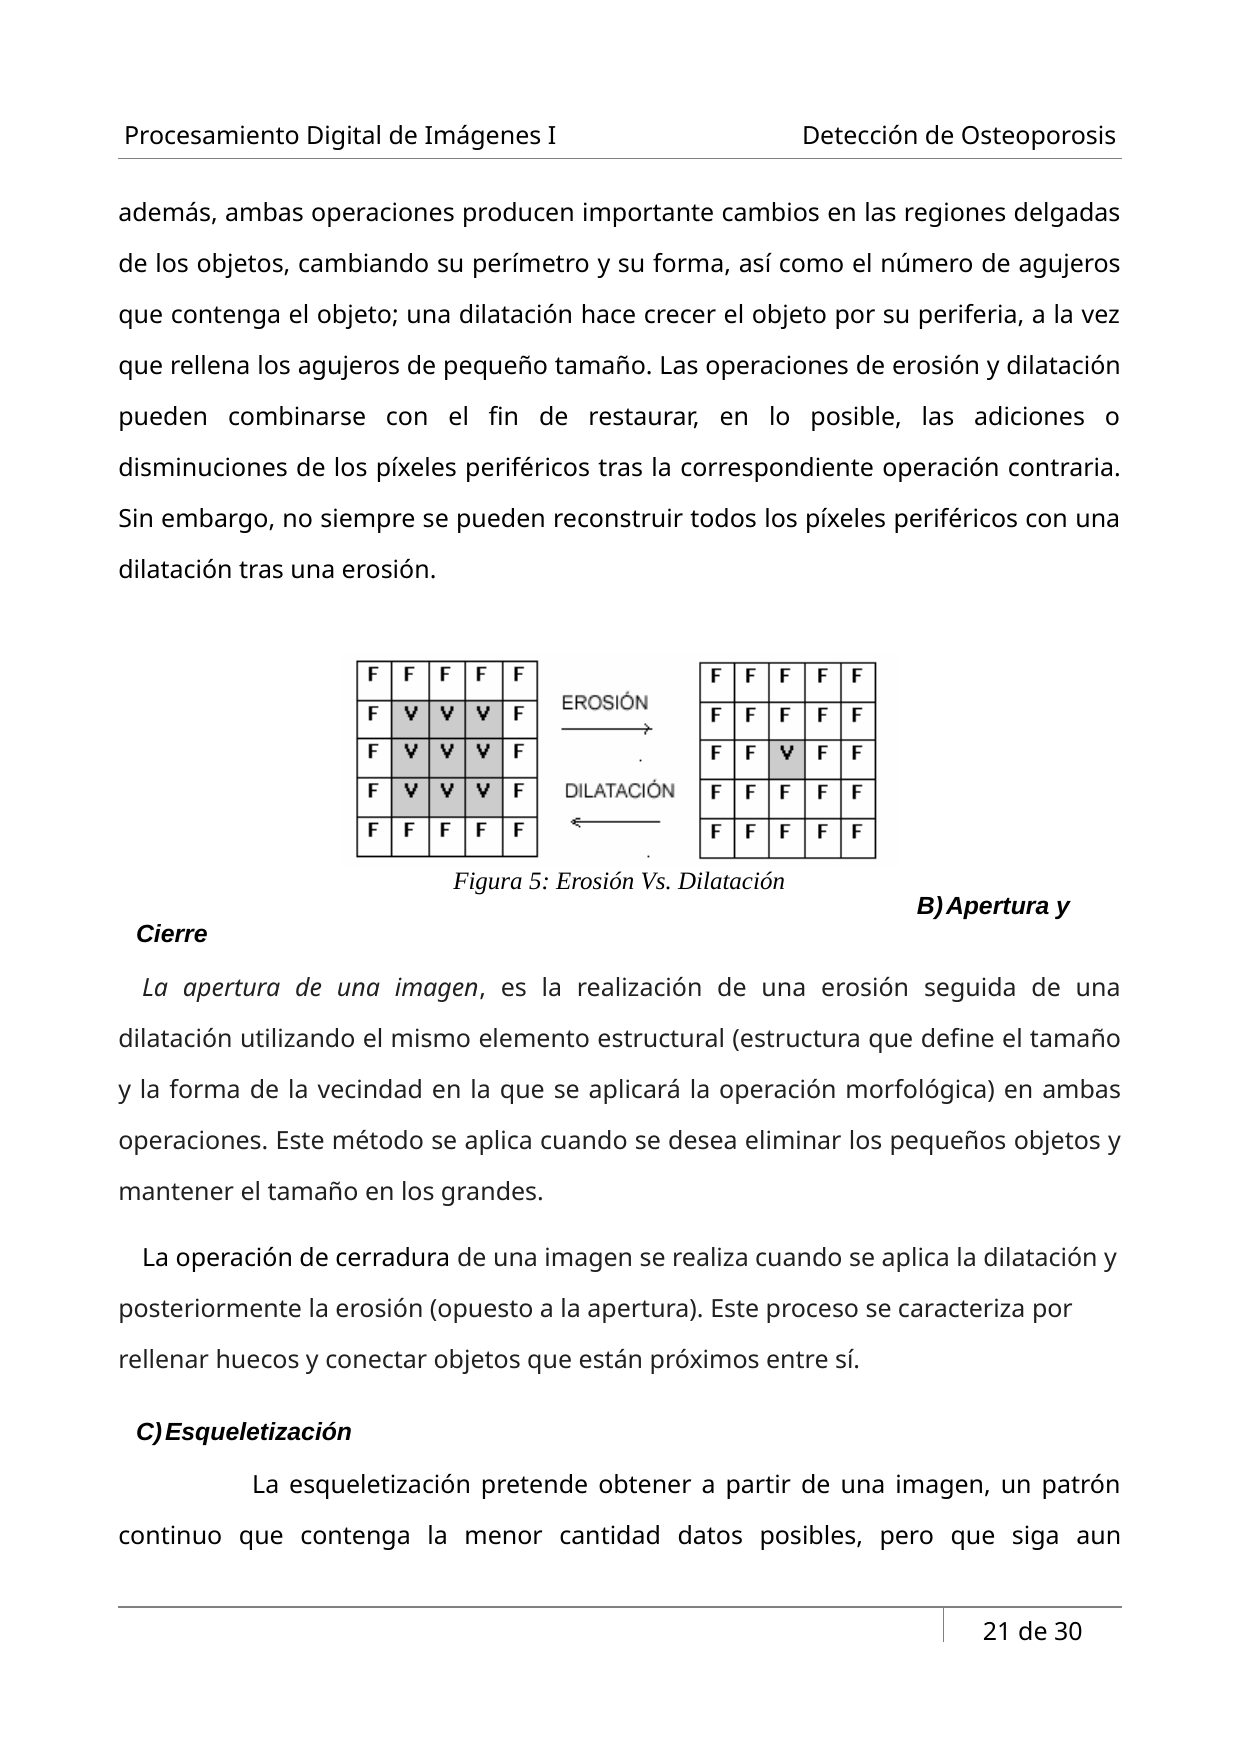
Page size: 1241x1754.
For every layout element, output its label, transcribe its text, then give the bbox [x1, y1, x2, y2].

text La apertura de una imagen, es la realización de una erosión seguida de una dilatación utilizando el mismo elemento estructural (estructura que define el tamaño y la forma de la vecindad en la que se aplicará la operación morfológica) en ambas operaciones. Este método se aplica cuando se desea eliminar los pequeños objetos y mantener el tamaño en los grandes. [118, 969, 1122, 1207]
picture [341, 653, 900, 867]
subtitle Apertura y Cierre [133, 891, 1122, 948]
text La esqueletización pretende obtener a partir de una imagen, un patrón continuo que contenga la menor cantidad datos posibles, pero que siga aun [118, 1467, 1122, 1552]
text Figura 5: Erosión Vs. Dilatación [341, 867, 899, 895]
text además, ambas operaciones producen importante cambios en las regiones delgadas de los objetos, cambiando su perímetro y su forma, así como el número de agujeros que contenga el objeto; una dilatación hace crecer el objeto por su periferia, a la vez que rellena los agujeros de pequeño tamaño. Las operaciones de erosión y dilatación pueden combinarse con el fin de restaurar, en lo posible, las adiciones o disminuciones de los píxeles periféricos tras la correspondiente operación contraria. Sin embargo, no siempre se pueden reconstruir todos los píxeles periféricos con una dilatación tras una erosión. [118, 195, 1122, 586]
subtitle Esqueletización [133, 1417, 1122, 1446]
text La operación de cerradura de una imagen se realiza cuando se aplica la dilatación y posteriormente la erosión (opuesto a la apertura). Este proceso se caracteriza por rellenar huecos y conectar objetos que están próximos entre sí. [118, 1239, 1122, 1375]
